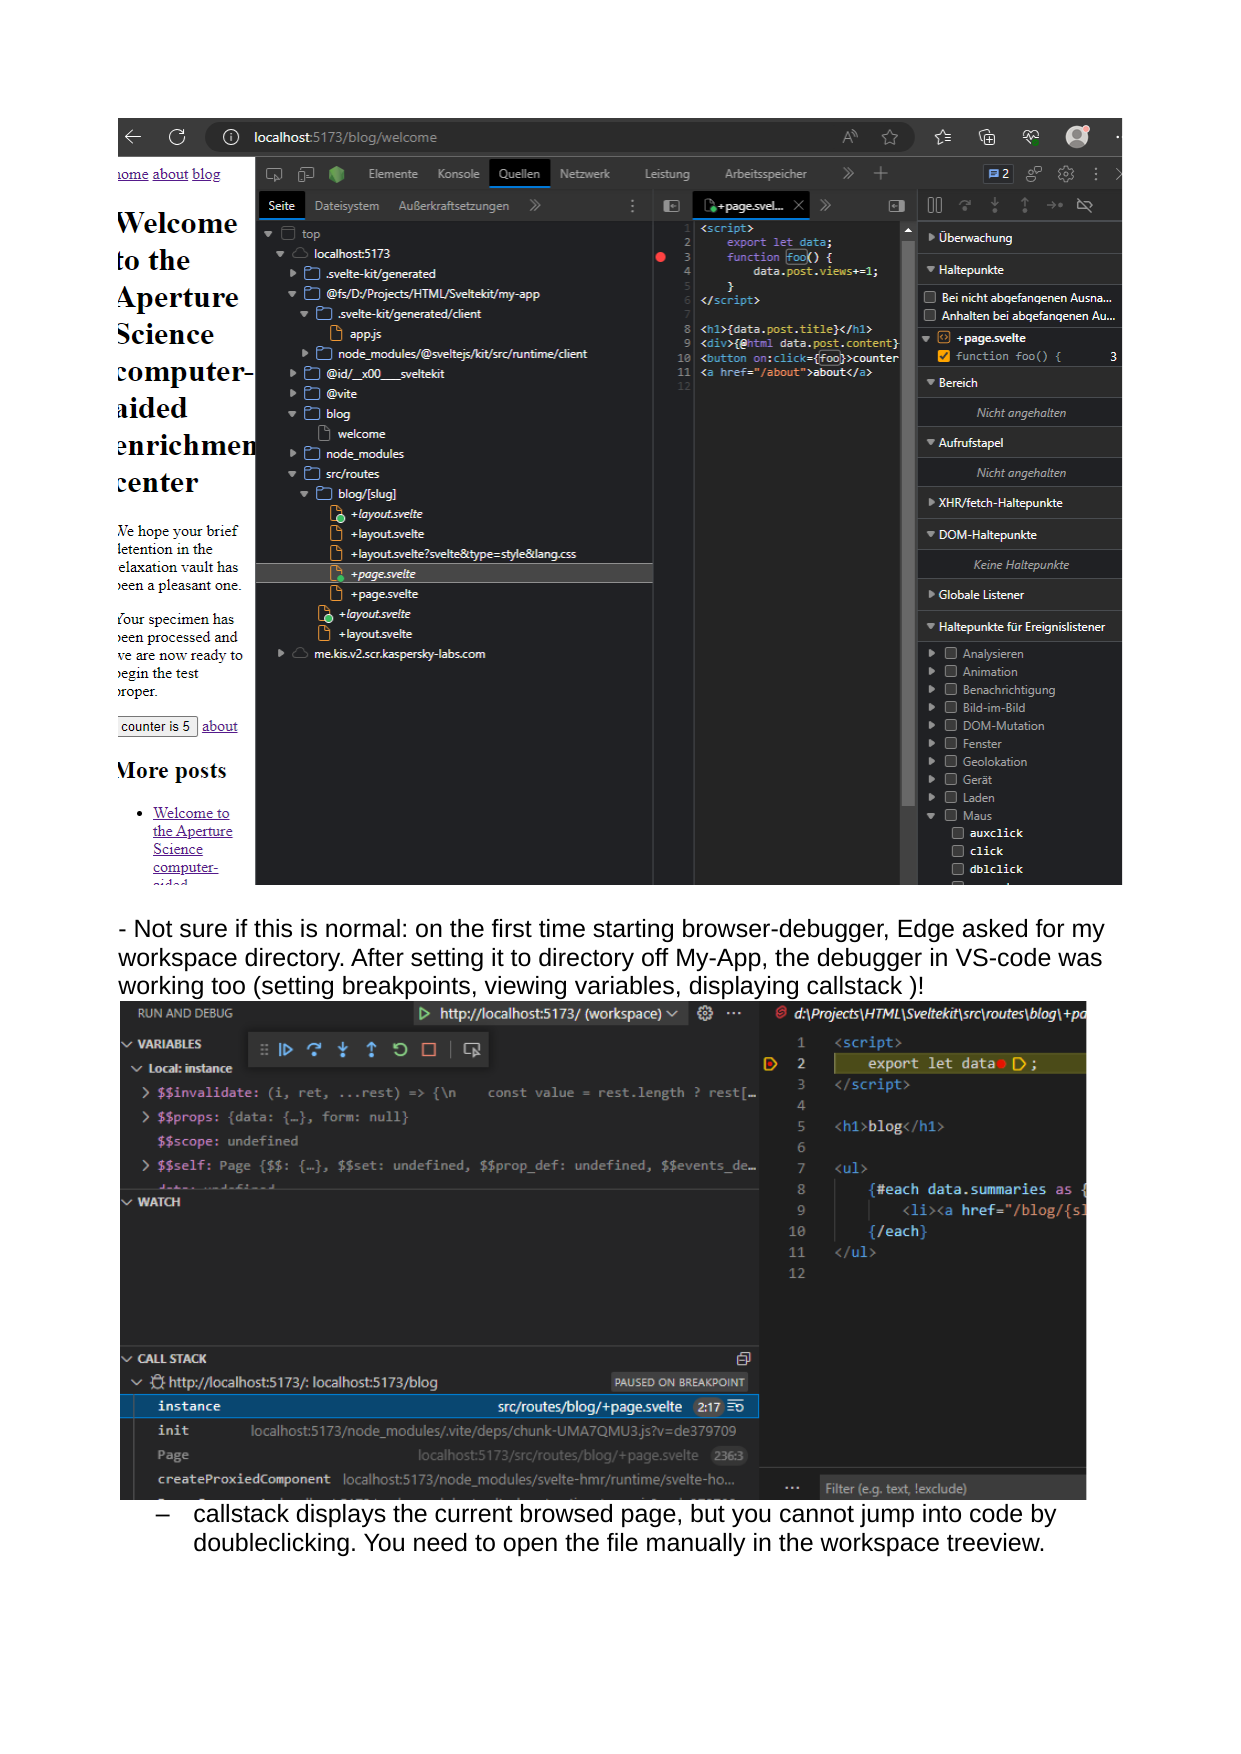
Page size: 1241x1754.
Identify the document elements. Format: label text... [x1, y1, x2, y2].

picture [120, 1001, 1087, 1500]
text - Not sure if this is normal: on the first time starting browser-debugger, Edge asked for my workspace directory. After setting it to directory off My-App, the debugger in VS-code was working too (setting breakpoints, viewing variables, displaying callstack )! [118, 914, 1122, 1000]
list callstack displays the current browsed page, but you cannot jump into code by doubleclicking. You need to open the file manually in the workspace treeview. [156, 1000, 1122, 1557]
picture [118, 118, 1123, 885]
